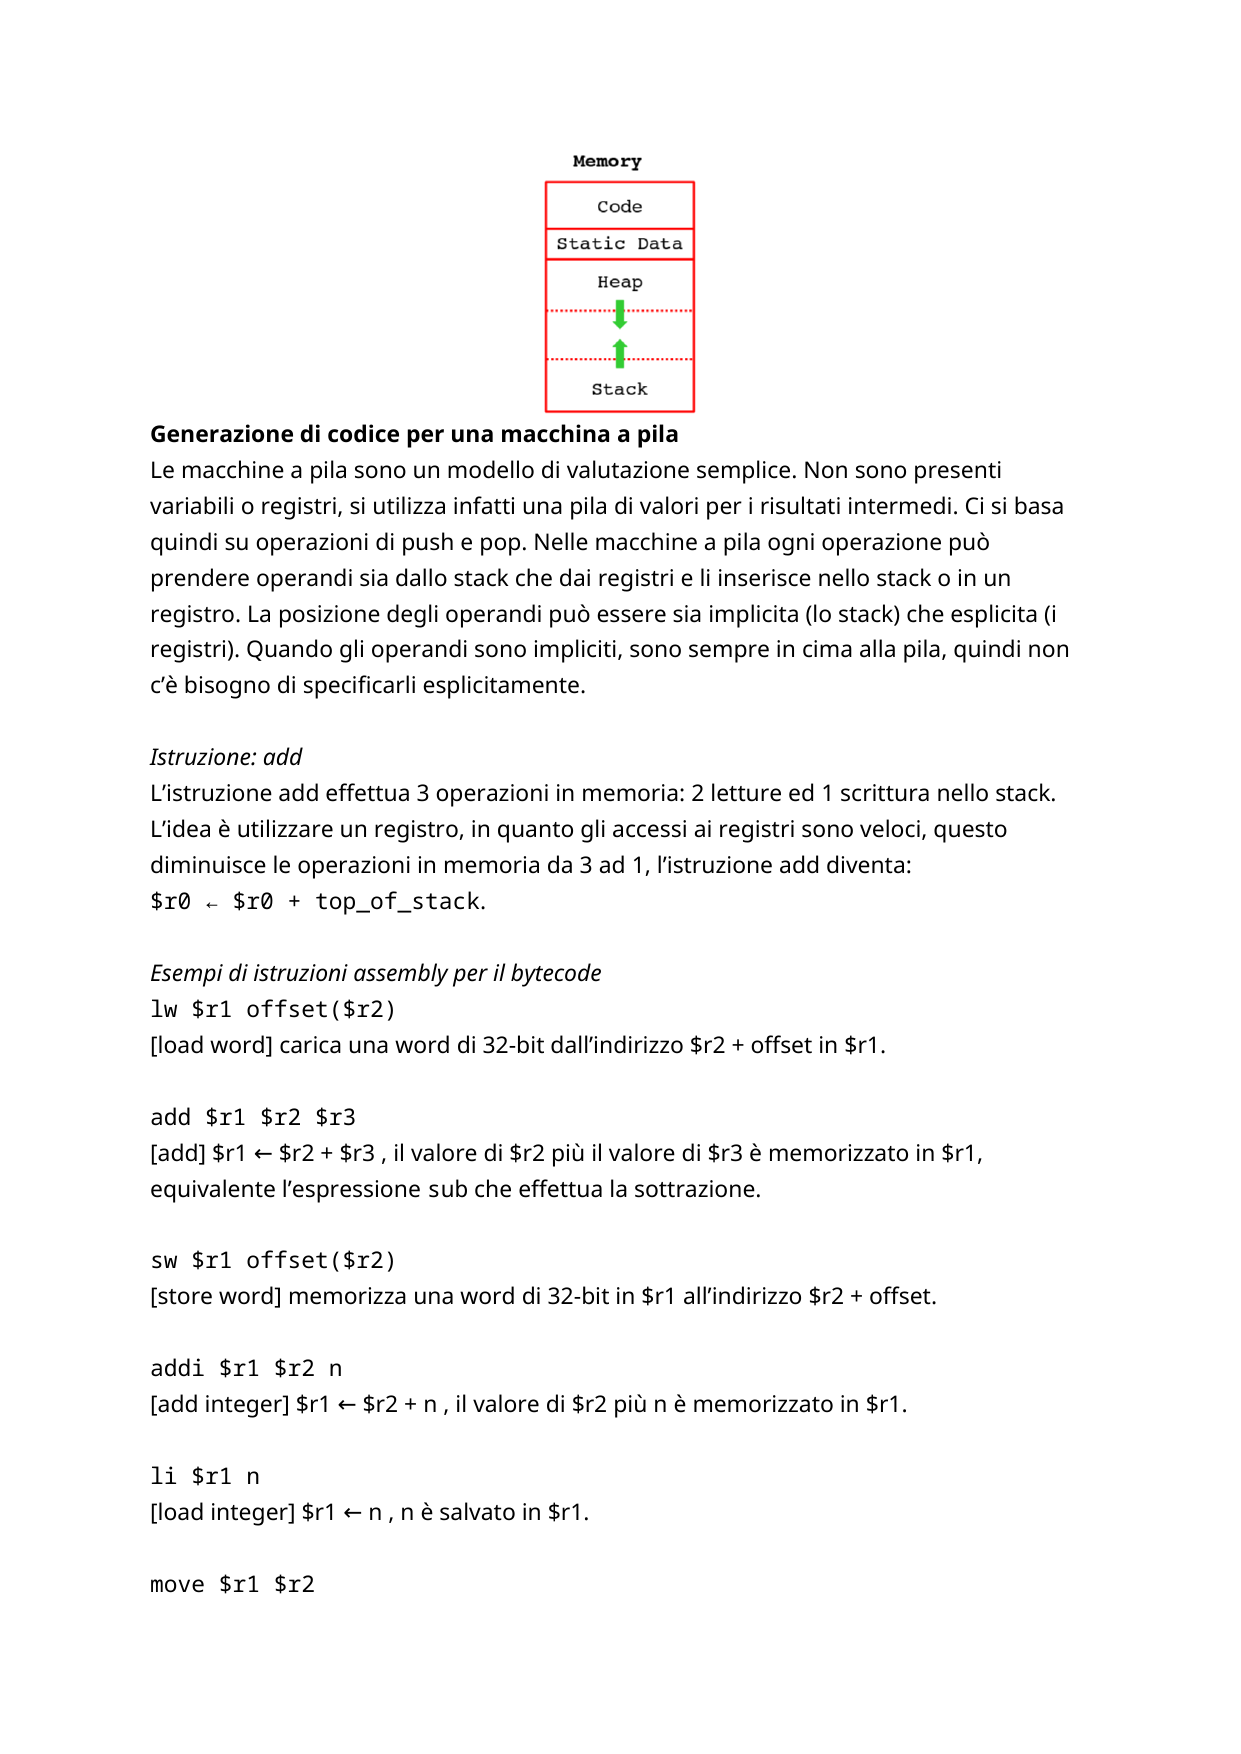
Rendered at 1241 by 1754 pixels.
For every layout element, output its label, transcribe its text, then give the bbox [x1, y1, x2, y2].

text $r0 ← $r0 + top_of_stack. [150, 885, 1090, 916]
text Generazione di codice per una macchina a pila [150, 418, 1090, 449]
text Esempi di istruzioni assembly per il bytecode [150, 957, 1090, 988]
text [add] $r1 ← $r2 + $r3 , il valore di $r2 più il valore di $r3 è memorizzato in $r1, equivalente l’espressione sub che effettua la sottrazione. [150, 1137, 1090, 1204]
text addi $r1 $r2 n [150, 1352, 1090, 1383]
text move $r1 $r2 [150, 1568, 1090, 1599]
text lw $r1 offset($r2) [150, 993, 1090, 1024]
text li $r1 n [150, 1460, 1090, 1491]
text L’istruzione add effettua 3 operazioni in memoria: 2 letture ed 1 scrittura nello stack. L’idea è utilizzare un registro, in quanto gli accessi ai registri sono veloci, questo diminuisce le operazioni in memoria da 3 ad 1, l’istruzione add diventa: [150, 777, 1090, 880]
picture [543, 150, 697, 414]
text sw $r1 offset($r2) [150, 1244, 1090, 1276]
text [add integer] $r1 ← $r2 + n , il valore di $r2 più n è memorizzato in $r1. [150, 1388, 1090, 1419]
text Istruzione: add [150, 741, 1090, 772]
text [store word] memorizza una word di 32-bit in $r1 all’indirizzo $r2 + offset. [150, 1280, 1090, 1312]
text add $r1 $r2 $r3 [150, 1101, 1090, 1132]
text [load integer] $r1 ← n , n è salvato in $r1. [150, 1496, 1090, 1527]
text Le macchine a pila sono un modello di valutazione semplice. Non sono presenti variabili o registri, si utilizza infatti una pila di valori per i risultati intermedi. Ci si basa quindi su operazioni di push e pop. Nelle macchine a pila ogni operazione può prendere operandi sia dallo stack che dai registri e li inserisce nello stack o in un registro. La posizione degli operandi può essere sia implicita (lo stack) che esplicita (i registri). Quando gli operandi sono impliciti, sono sempre in cima alla pila, quindi non c’è bisogno di specificarli esplicitamente. [150, 454, 1090, 701]
text [load word] carica una word di 32-bit dall’indirizzo $r2 + offset in $r1. [150, 1029, 1090, 1060]
